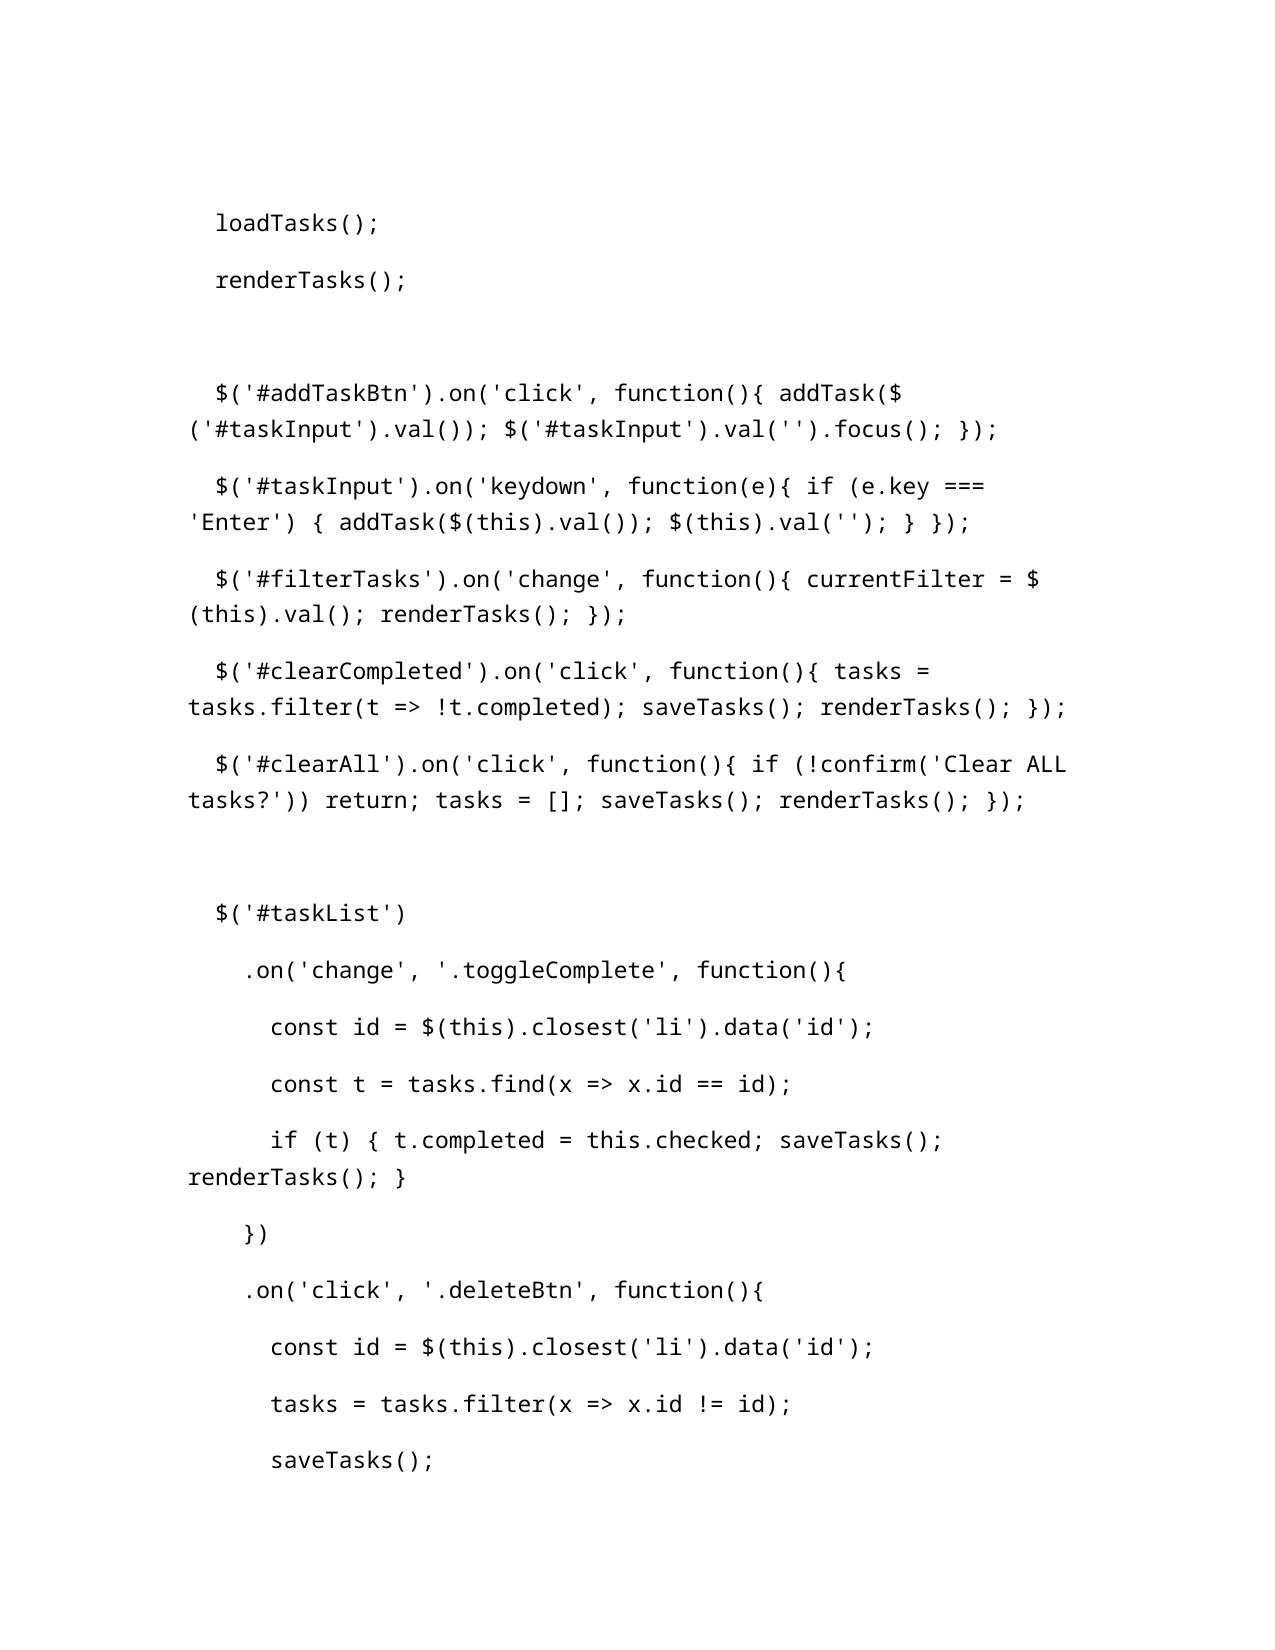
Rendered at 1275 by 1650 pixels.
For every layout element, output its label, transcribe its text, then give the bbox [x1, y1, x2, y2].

text .on('change', '.toggleComplete', function(){ [187, 954, 1087, 985]
text $('#taskList') [187, 897, 1087, 929]
text loadTasks(); [187, 207, 1087, 238]
text $('#addTaskBtn').on('click', function(){ addTask($('#taskInput').val()); $('#taskInput').val('').focus(); }); [187, 377, 1087, 444]
text $('#clearAll').on('click', function(){ if (!confirm('Clear ALL tasks?')) return; tasks = []; saveTasks(); renderTasks(); }); [187, 748, 1087, 815]
text renderTasks(); [187, 263, 1087, 295]
text saveTasks(); [187, 1444, 1087, 1476]
text const id = $(this).closest('li').data('id'); [187, 1011, 1087, 1042]
text if (t) { t.completed = this.checked; saveTasks(); renderTasks(); } [187, 1124, 1087, 1192]
text }) [187, 1217, 1087, 1248]
text tasks = tasks.filter(x => x.id != id); [187, 1387, 1087, 1419]
text $('#taskInput').on('keydown', function(e){ if (e.key === 'Enter') { addTask($(this).val()); $(this).val(''); } }); [187, 470, 1087, 537]
text .on('click', '.deleteBtn', function(){ [187, 1274, 1087, 1305]
text $('#clearCompleted').on('click', function(){ tasks = tasks.filter(t => !t.completed); saveTasks(); renderTasks(); }); [187, 655, 1087, 722]
text const t = tasks.find(x => x.id == id); [187, 1068, 1087, 1099]
text $('#filterTasks').on('change', function(){ currentFilter = $(this).val(); renderTasks(); }); [187, 562, 1087, 630]
text const id = $(this).closest('li').data('id'); [187, 1331, 1087, 1362]
